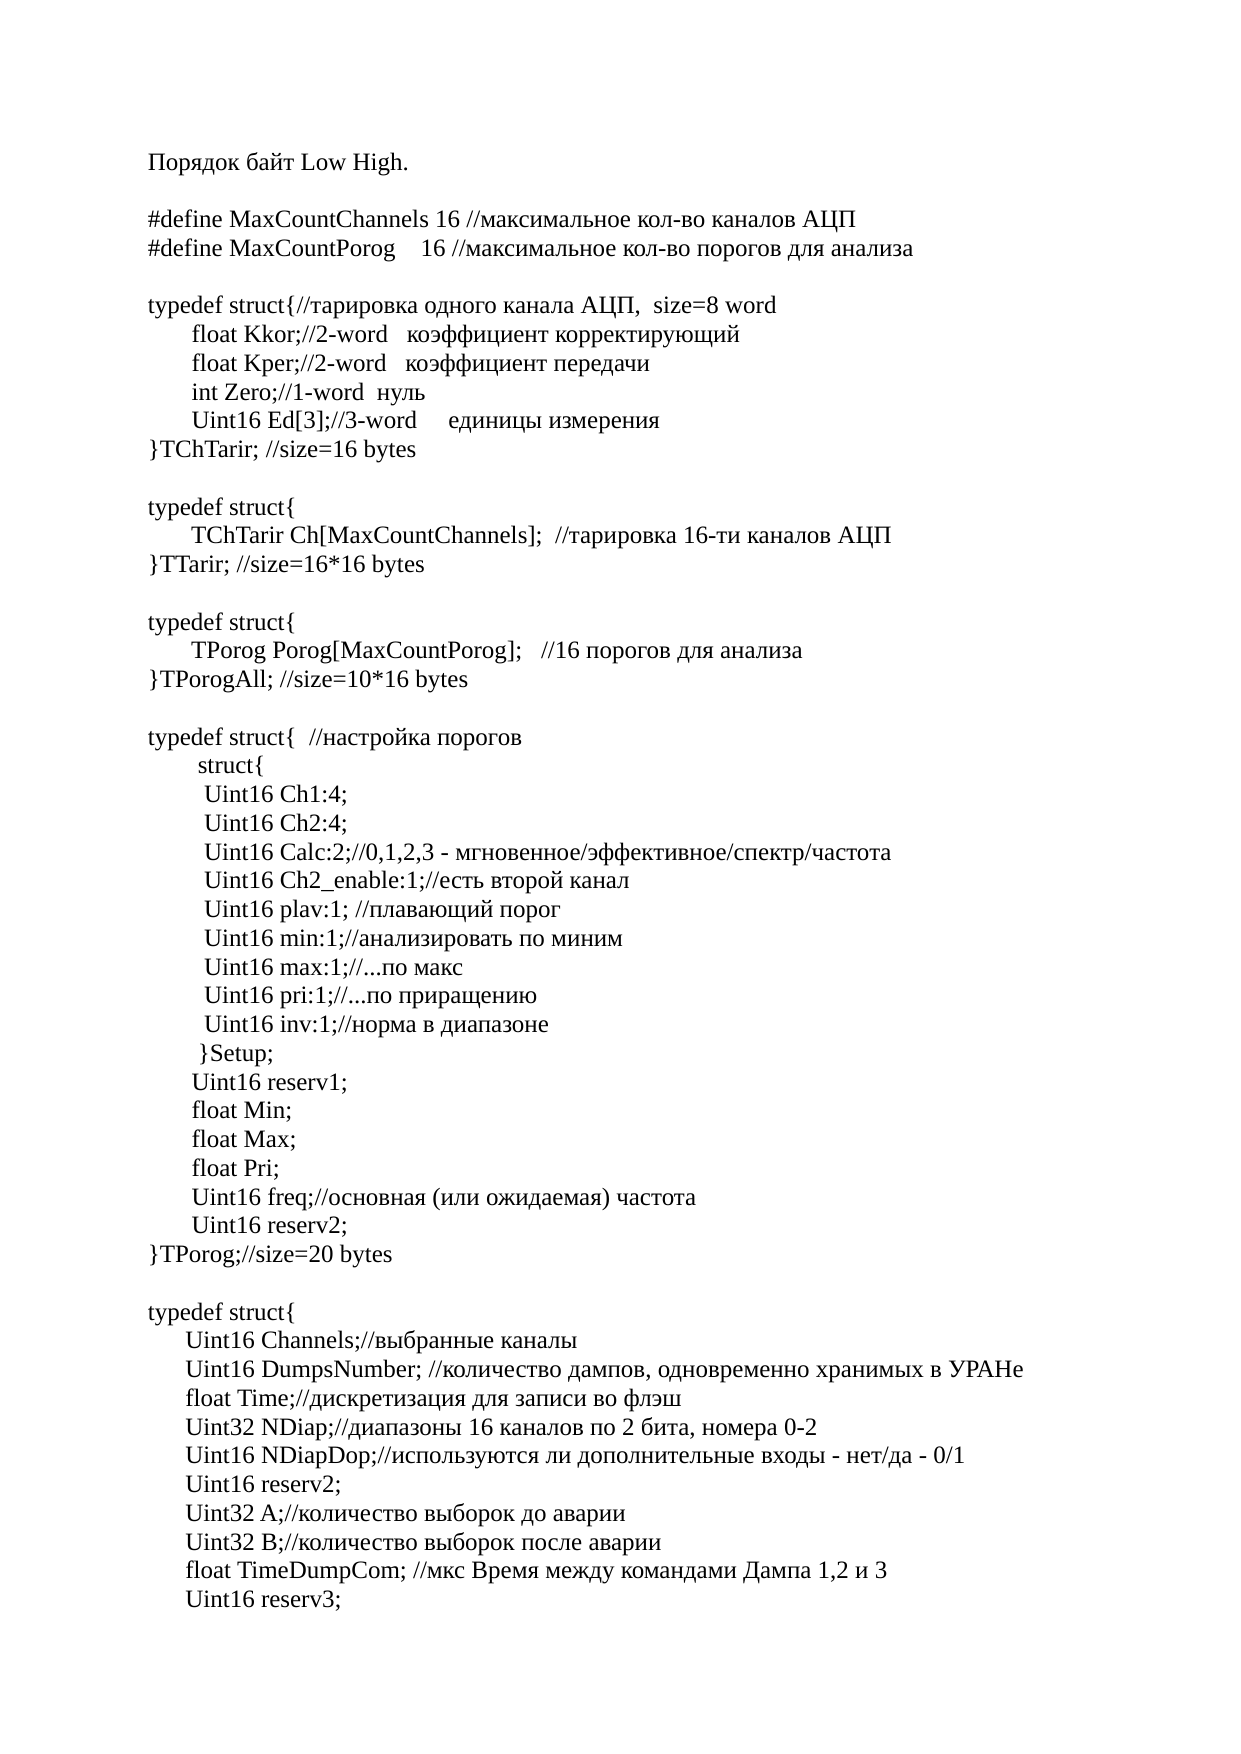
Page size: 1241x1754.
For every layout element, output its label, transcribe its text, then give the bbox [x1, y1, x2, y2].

text }TChTarir; //size=16 bytes [148, 434, 1122, 463]
text Uint16 DumpsNumber; //количество дампов, одновременно хранимых в УРАНе [148, 1354, 1122, 1383]
text Uint16 Ch1:4; [148, 779, 1122, 808]
text TChTarir Ch[MaxCountChannels]; //тарировка 16-ти каналов АЦП [148, 521, 1122, 549]
text Uint16 Calc:2;//0,1,2,3 - мгновенное/эффективное/спектр/частота [148, 837, 1122, 866]
text struct{ [148, 751, 1122, 779]
text float Kkor;//2-word коэффициент корректирующий [148, 319, 1122, 348]
text Uint16 plav:1; //плавающий порог [148, 894, 1122, 923]
text Uint16 freq;//основная (или ожидаемая) частота [148, 1182, 1122, 1211]
text Uint32 B;//количество выборок после аварии [148, 1527, 1122, 1556]
text TPorog Porog[MaxCountPorog]; //16 порогов для анализа [148, 636, 1122, 664]
text }TPorogAll; //size=10*16 bytes [148, 664, 1122, 693]
text Uint16 reserv3; [148, 1584, 1122, 1613]
text int Zero;//1-word нуль [148, 377, 1122, 406]
text Uint16 Channels;//выбранные каналы [148, 1326, 1122, 1354]
text typedef struct{ [148, 492, 1122, 521]
text typedef struct{ [148, 1297, 1122, 1326]
text Порядок байт Low High. [148, 147, 1122, 176]
text }TTarir; //size=16*16 bytes [148, 549, 1122, 578]
text #define MaxCountPorog 16 //максимальное кол-во порогов для анализа [148, 233, 1122, 262]
text float Time;//дискретизация для записи во флэш [148, 1383, 1122, 1412]
text Uint16 reserv1; [148, 1067, 1122, 1096]
text float Kper;//2-word коэффициент передачи [148, 348, 1122, 377]
text typedef struct{ //настройка порогов [148, 722, 1122, 751]
text Uint32 A;//количество выборок до аварии [148, 1498, 1122, 1527]
text float Pri; [148, 1153, 1122, 1182]
text }Setup; [148, 1038, 1122, 1067]
text }TPorog;//size=20 bytes [148, 1239, 1122, 1268]
text Uint16 NDiapDop;//используются ли дополнительные входы - нет/да - 0/1 [148, 1441, 1122, 1469]
text Uint16 Ch2_enable:1;//есть второй канал [148, 866, 1122, 894]
text Uint16 inv:1;//норма в диапазоне [148, 1009, 1122, 1038]
text #define MaxCountChannels 16 //максимальное кол-во каналов АЦП [148, 204, 1122, 233]
text Uint16 Ch2:4; [148, 808, 1122, 837]
text Uint16 min:1;//анализировать по миним [148, 923, 1122, 952]
text Uint16 reserv2; [148, 1211, 1122, 1239]
text Uint16 Ed[3];//3-word единицы измерения [148, 406, 1122, 434]
text typedef struct{//тарировка одного канала АЦП, size=8 word [148, 291, 1122, 319]
text typedef struct{ [148, 607, 1122, 636]
text float TimeDumpCom; //мкс Время между командами Дампа 1,2 и 3 [148, 1556, 1122, 1584]
text float Min; [148, 1096, 1122, 1124]
text Uint16 reserv2; [148, 1469, 1122, 1498]
text Uint16 max:1;//...по макс [148, 952, 1122, 981]
text Uint16 pri:1;//...по приращению [148, 981, 1122, 1009]
text Uint32 NDiap;//диапазоны 16 каналов по 2 бита, номера 0-2 [148, 1412, 1122, 1441]
text float Max; [148, 1124, 1122, 1153]
